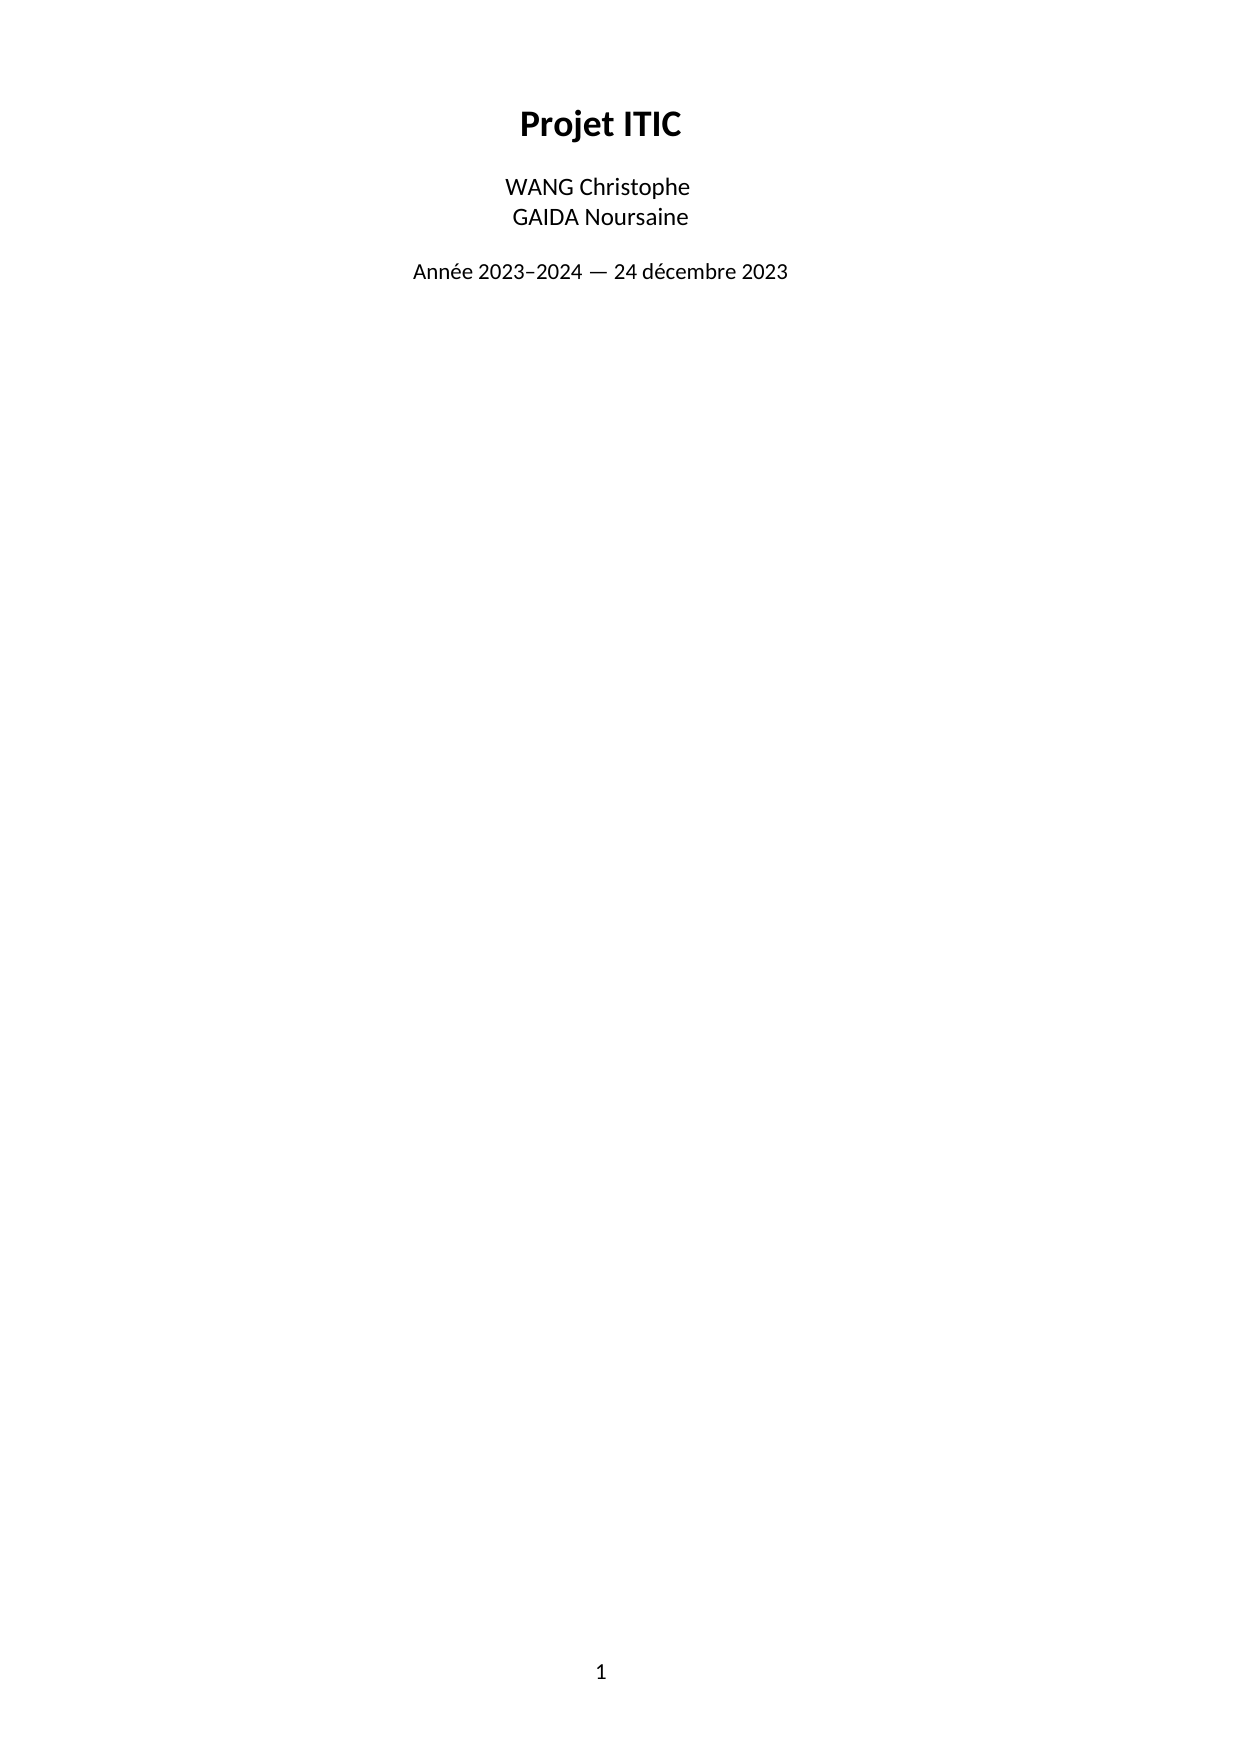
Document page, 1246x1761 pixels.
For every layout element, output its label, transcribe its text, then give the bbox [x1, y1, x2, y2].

text Projet ITIC [126, 100, 1075, 146]
text Année 2023–2024 — 24 décembre 2023 [126, 257, 1075, 285]
text WANG Christophe GAIDA Noursaine [126, 171, 1075, 232]
